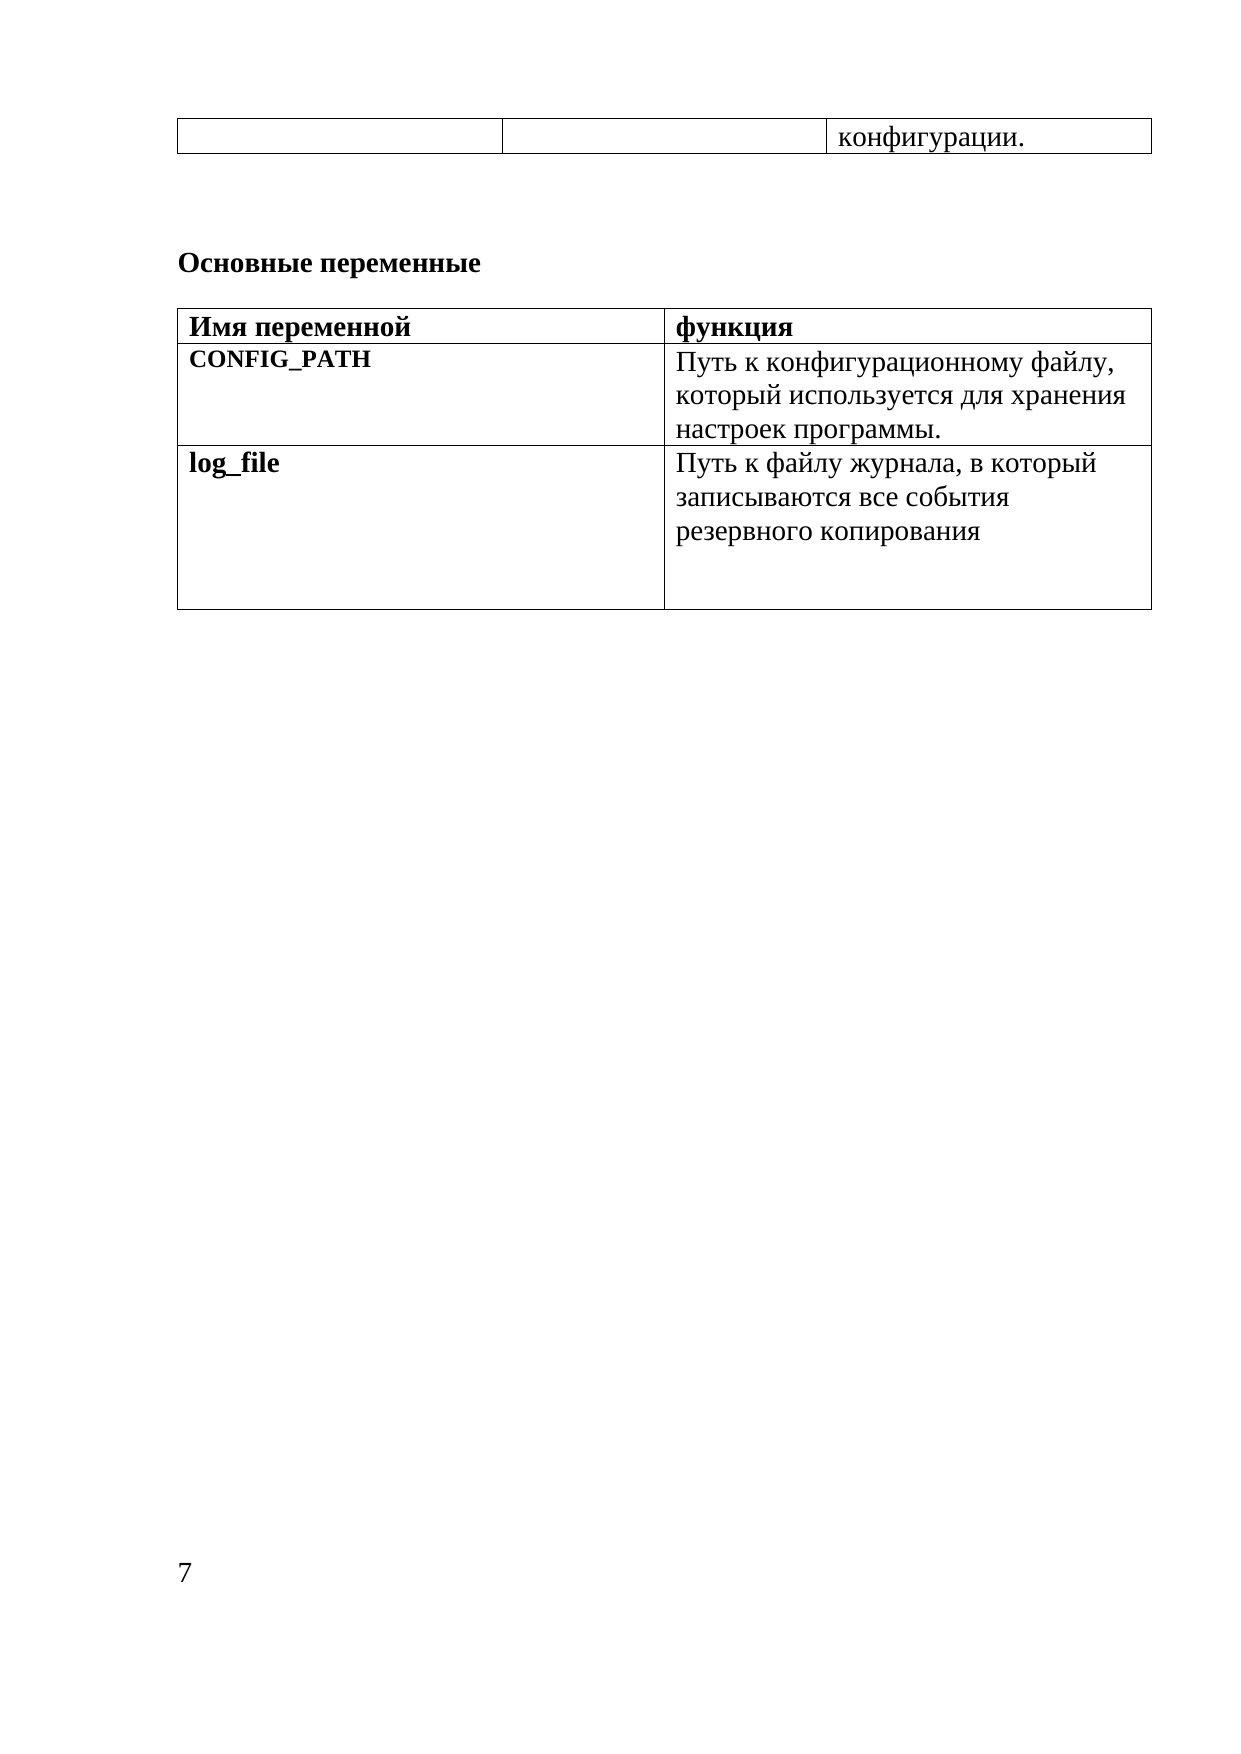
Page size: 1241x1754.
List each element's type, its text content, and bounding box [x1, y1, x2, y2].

table_header функция [665, 309, 1151, 343]
table_cell конфигурации. [827, 119, 1151, 153]
table_cell [178, 119, 502, 153]
table_cell CONFIG_PATH [178, 344, 664, 444]
table_cell [503, 119, 826, 153]
table_cell Путь к конфигурационному файлу, который используется для хранения настроек программы. [665, 344, 1151, 444]
text Основные переменные [177, 246, 1152, 279]
table_header Имя переменной [178, 309, 664, 343]
table_cell log_file [178, 446, 664, 609]
table_cell Путь к файлу журнала, в который записываются все события резервного копирования [665, 446, 1151, 609]
